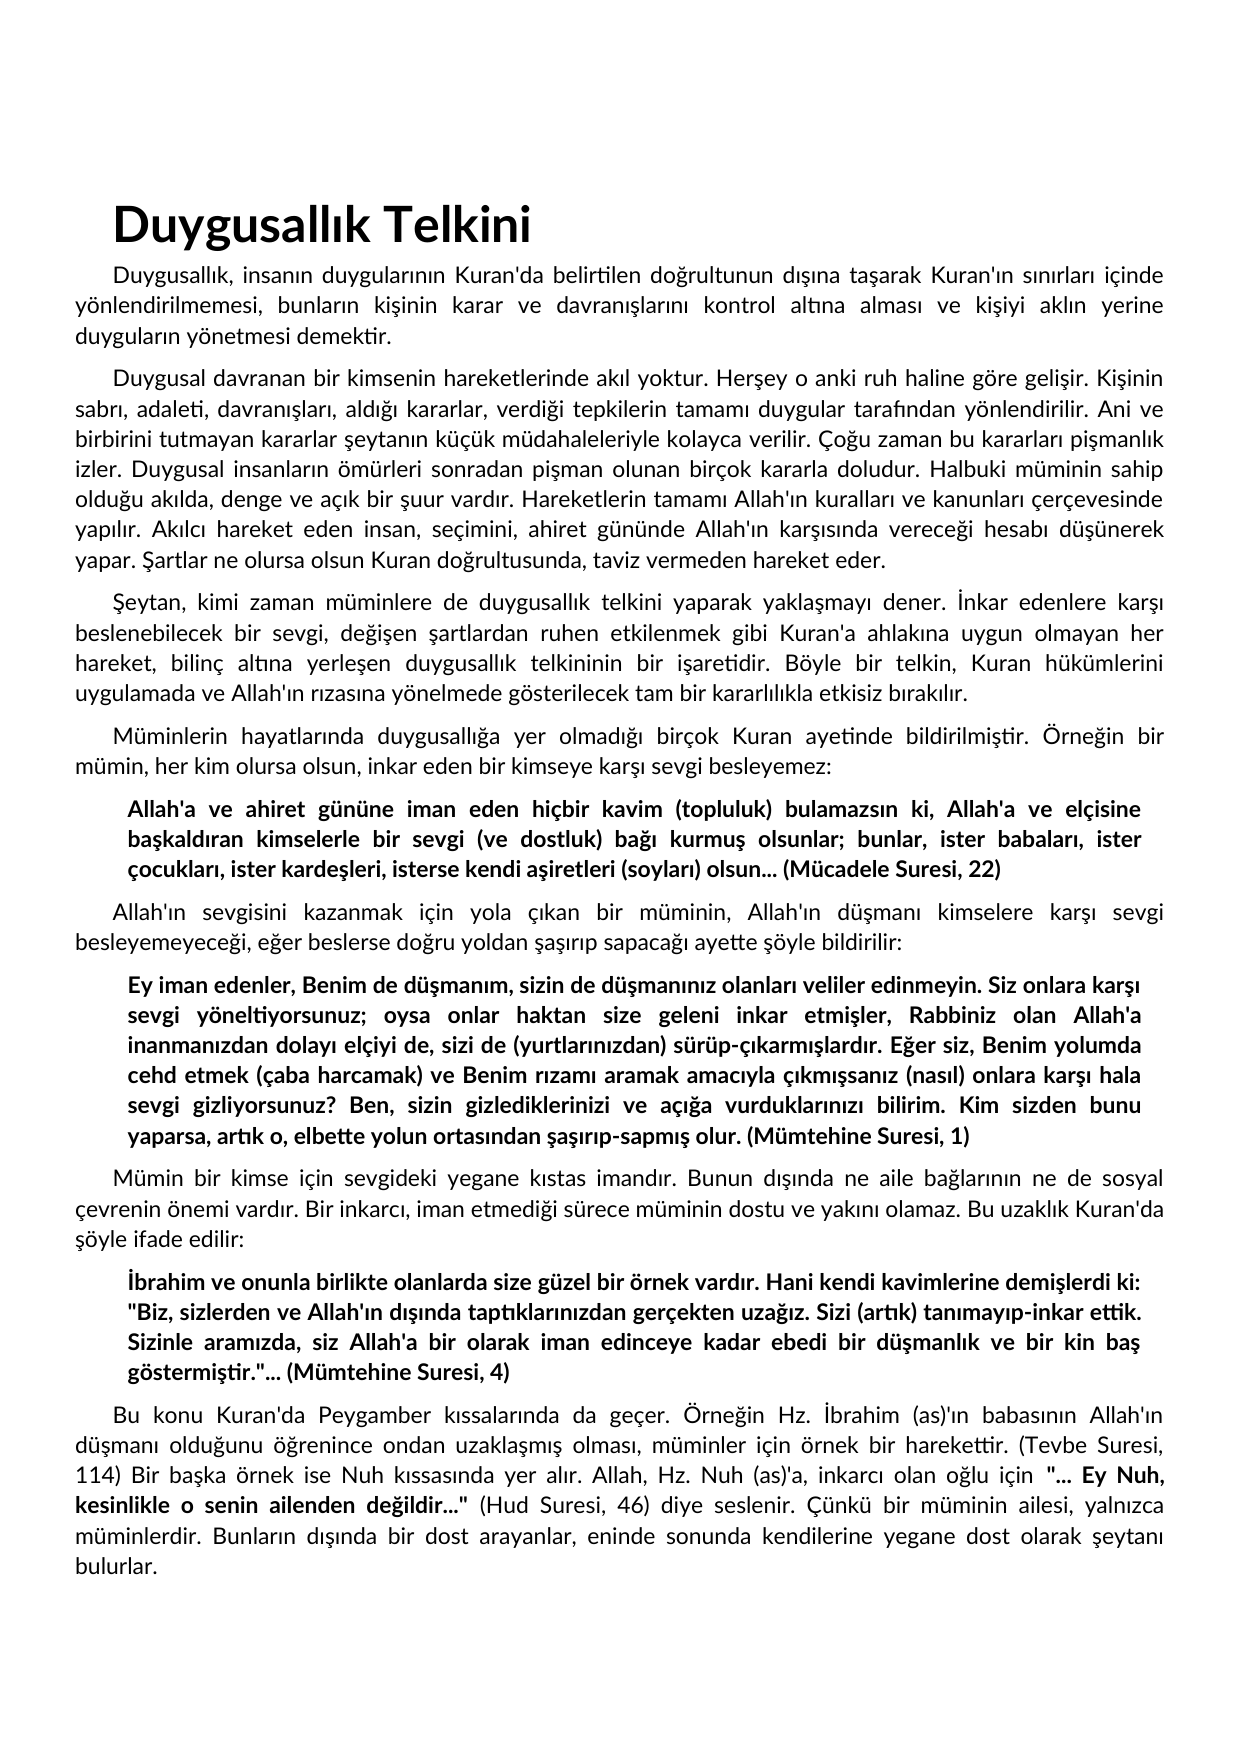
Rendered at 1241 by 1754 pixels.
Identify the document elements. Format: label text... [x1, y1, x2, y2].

text Duygusal davranan bir kimsenin hareketlerinde akıl yoktur. Herşey o anki ruh haline göre gelişir. Kişinin sabrı, adaleti, davranışları, aldığı kararlar, verdiği tepkilerin tamamı duygular tarafından yönlendirilir. Ani ve birbirini tutmayan kararlar şeytanın küçük müdahaleleriyle kolayca verilir. Çoğu zaman bu kararları pişmanlık izler. Duygusal insanların ömürleri sonradan pişman olunan birçok kararla doludur. Halbuki müminin sahip olduğu akılda, denge ve açık bir şuur vardır. Hareketlerin tamamı Allah'ın kuralları ve kanunları çerçevesinde yapılır. Akılcı hareket eden insan, seçimini, ahiret gününde Allah'ın karşısında vereceği hesabı düşünerek yapar. Şartlar ne olursa olsun Kuran doğrultusunda, taviz vermeden hareket eder. [75, 364, 1165, 573]
text Allah'a ve ahiret gününe iman eden hiçbir kavim (topluluk) bulamazsın ki, Allah'a ve elçisine başkaldıran kimselerle bir sevgi (ve dostluk) bağı kurmuş olsunlar; bunlar, ister babaları, ister çocukları, ister kardeşleri, isterse kendi aşiretleri (soyları) olsun... (Mücadele Suresi, 22) [127, 794, 1143, 882]
text Mümin bir kimse için sevgideki yegane kıstas imandır. Bunun dışında ne aile bağlarının ne de sosyal çevrenin önemi vardır. Bir inkarcı, iman etmediği sürece müminin dostu ve yakını olamaz. Bu uzaklık Kuran'da şöyle ifade edilir: [75, 1164, 1165, 1252]
text Duygusallık, insanın duygularının Kuran'da belirtilen doğrultunun dışına taşarak Kuran'ın sınırları içinde yönlendirilmemesi, bunların kişinin karar ve davranışlarını kontrol altına alması ve kişiyi aklın yerine duyguların yönetmesi demektir. [75, 261, 1165, 349]
text Bu konu Kuran'da Peygamber kıssalarında da geçer. Örneğin Hz. İbrahim (as)'ın babasının Allah'ın düşmanı olduğunu öğrenince ondan uzaklaşmış olması, müminler için örnek bir harekettir. (Tevbe Suresi, 114) Bir başka örnek ise Nuh kıssasında yer alır. Allah, Hz. Nuh (as)'a, inkarcı olan oğlu için "... Ey Nuh, kesinlikle o senin ailenden değildir..." (Hud Suresi, 46) diye seslenir. Çünkü bir müminin ailesi, yalnızca müminlerdir. Bunların dışında bir dost arayanlar, eninde sonunda kendilerine yegane dost olarak şeytanı bulurlar. [75, 1401, 1165, 1579]
text Ey iman edenler, Benim de düşmanım, sizin de düşmanınız olanları veliler edinmeyin. Siz onlara karşı sevgi yöneltiyorsunuz; oysa onlar haktan size geleni inkar etmişler, Rabbiniz olan Allah'a inanmanızdan dolayı elçiyi de, sizi de (yurtlarınızdan) sürüp-çıkarmışlardır. Eğer siz, Benim yolumda cehd etmek (çaba harcamak) ve Benim rızamı aramak amacıyla çıkmışsanız (nasıl) onlara karşı hala sevgi gizliyorsunuz? Ben, sizin gizlediklerinizi ve açığa vurduklarınızı bilirim. Kim sizden bunu yaparsa, artık o, elbette yolun ortasından şaşırıp-sapmış olur. (Mümtehine Suresi, 1) [127, 970, 1143, 1149]
text İbrahim ve onunla birlikte olanlarda size güzel bir örnek vardır. Hani kendi kavimlerine demişlerdi ki: "Biz, sizlerden ve Allah'ın dışında taptıklarınızdan gerçekten uzağız. Sizi (artık) tanımayıp-inkar ettik. Sizinle aramızda, siz Allah'a bir olarak iman edinceye kadar ebedi bir düşmanlık ve bir kin baş göstermiştir."... (Mümtehine Suresi, 4) [127, 1267, 1143, 1385]
text Müminlerin hayatlarında duygusallığa yer olmadığı birçok Kuran ayetinde bildirilmiştir. Örneğin bir mümin, her kim olursa olsun, inkar eden bir kimseye karşı sevgi besleyemez: [75, 721, 1165, 779]
text Allah'ın sevgisini kazanmak için yola çıkan bir müminin, Allah'ın düşmanı kimselere karşı sevgi besleyemeyeceği, eğer beslerse doğru yoldan şaşırıp sapacağı ayette şöyle bildirilir: [75, 897, 1165, 955]
subtitle Duygusallık Telkini [112, 193, 1165, 253]
text Şeytan, kimi zaman müminlere de duygusallık telkini yaparak yaklaşmayı dener. İnkar edenlere karşı beslenebilecek bir sevgi, değişen şartlardan ruhen etkilenmek gibi Kuran'a ahlakına uygun olmayan her hareket, bilinç altına yerleşen duygusallık telkininin bir işaretidir. Böyle bir telkin, Kuran hükümlerini uygulamada ve Allah'ın rızasına yönelmede gösterilecek tam bir kararlılıkla etkisiz bırakılır. [75, 588, 1165, 706]
